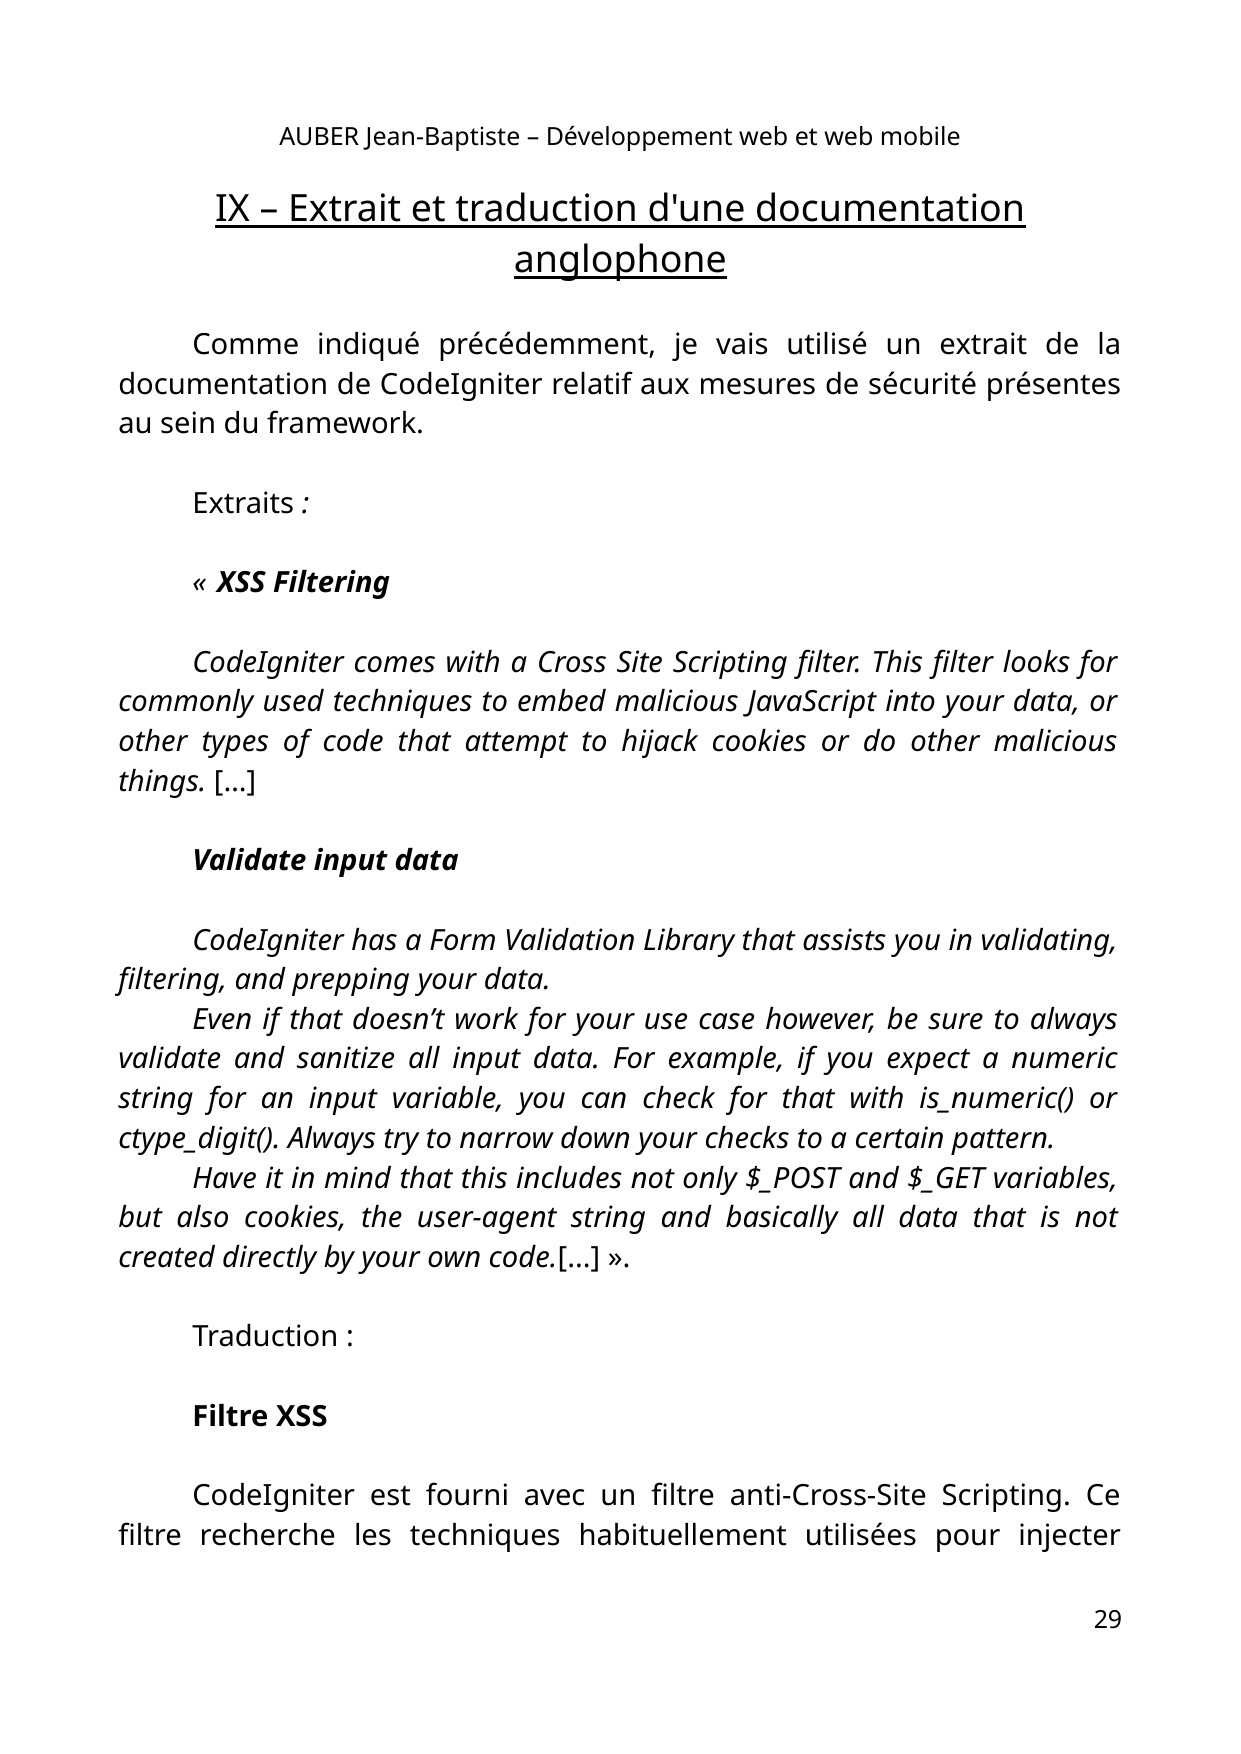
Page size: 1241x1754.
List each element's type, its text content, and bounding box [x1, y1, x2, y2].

text Comme indiqué précédemment, je vais utilisé un extrait de la documentation de CodeIgniter relatif aux mesures de sécurité présentes au sein du framework. [118, 323, 1122, 442]
text Extraits : [118, 482, 1122, 522]
text Even if that doesn’t work for your use case however, be sure to always validate and sanitize all input data. For example, if you expect a numeric string for an input variable, you can check for that with is_numeric() or ctype_digit(). Always try to narrow down your checks to a certain pattern. [118, 998, 1122, 1157]
text IX – Extrait et traduction d'une documentation anglophone [118, 182, 1122, 284]
text CodeIgniter est fourni avec un filtre anti-Cross-Site Scripting. Ce filtre recherche les techniques habituellement utilisées pour injecter [118, 1474, 1122, 1554]
text Have it in mind that this includes not only $_POST and $_GET variables, but also cookies, the user-agent string and basically all data that is not created directly by your own code.[...] ». [118, 1157, 1122, 1276]
text Filtre XSS [118, 1395, 1122, 1435]
text « XSS Filtering [118, 562, 1122, 601]
text CodeIgniter comes with a Cross Site Scripting filter. This filter looks for commonly used techniques to embed malicious JavaScript into your data, or other types of code that attempt to hijack cookies or do other malicious things. […] [118, 641, 1122, 800]
text Validate input data [118, 839, 1122, 879]
text Traduction : [118, 1316, 1122, 1355]
text CodeIgniter has a Form Validation Library that assists you in validating, filtering, and prepping your data. [118, 919, 1122, 998]
